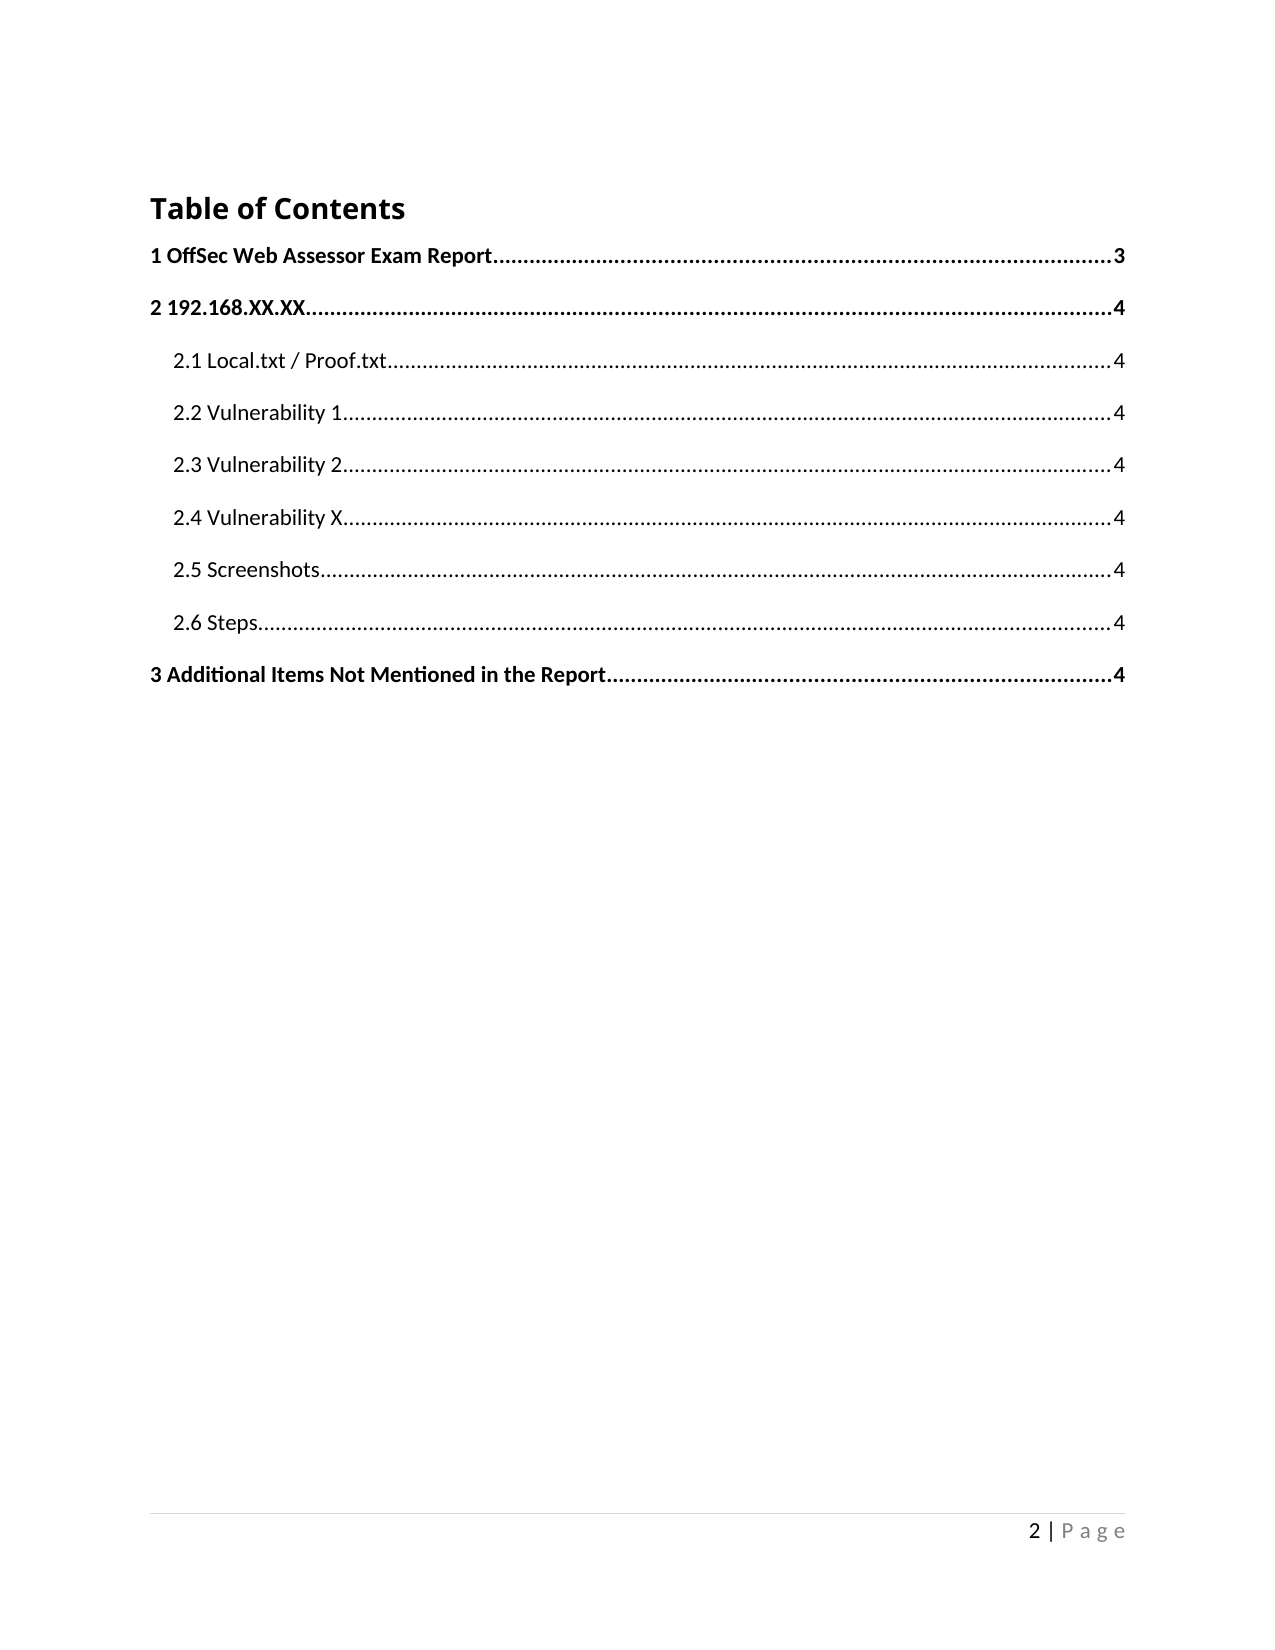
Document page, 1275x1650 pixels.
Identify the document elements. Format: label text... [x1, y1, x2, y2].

text 2.2 Vulnerability 1 4 [173, 398, 1125, 426]
text 2.6 Steps 4 [173, 608, 1125, 636]
text 2.1 Local.txt / Proof.txt 4 [173, 346, 1125, 374]
text 2.4 Vulnerability X 4 [173, 503, 1125, 531]
text 3 Additional Items Not Mentioned in the Report 4 [150, 660, 1125, 688]
text 2.5 Screenshots 4 [173, 555, 1125, 583]
text 2.3 Vulnerability 2 4 [173, 451, 1125, 478]
text Table of Contents [150, 188, 1125, 228]
text 1 OffSec Web Assessor Exam Report 3 [150, 241, 1125, 269]
text 2 192.168.XX.XX 4 [150, 293, 1125, 321]
